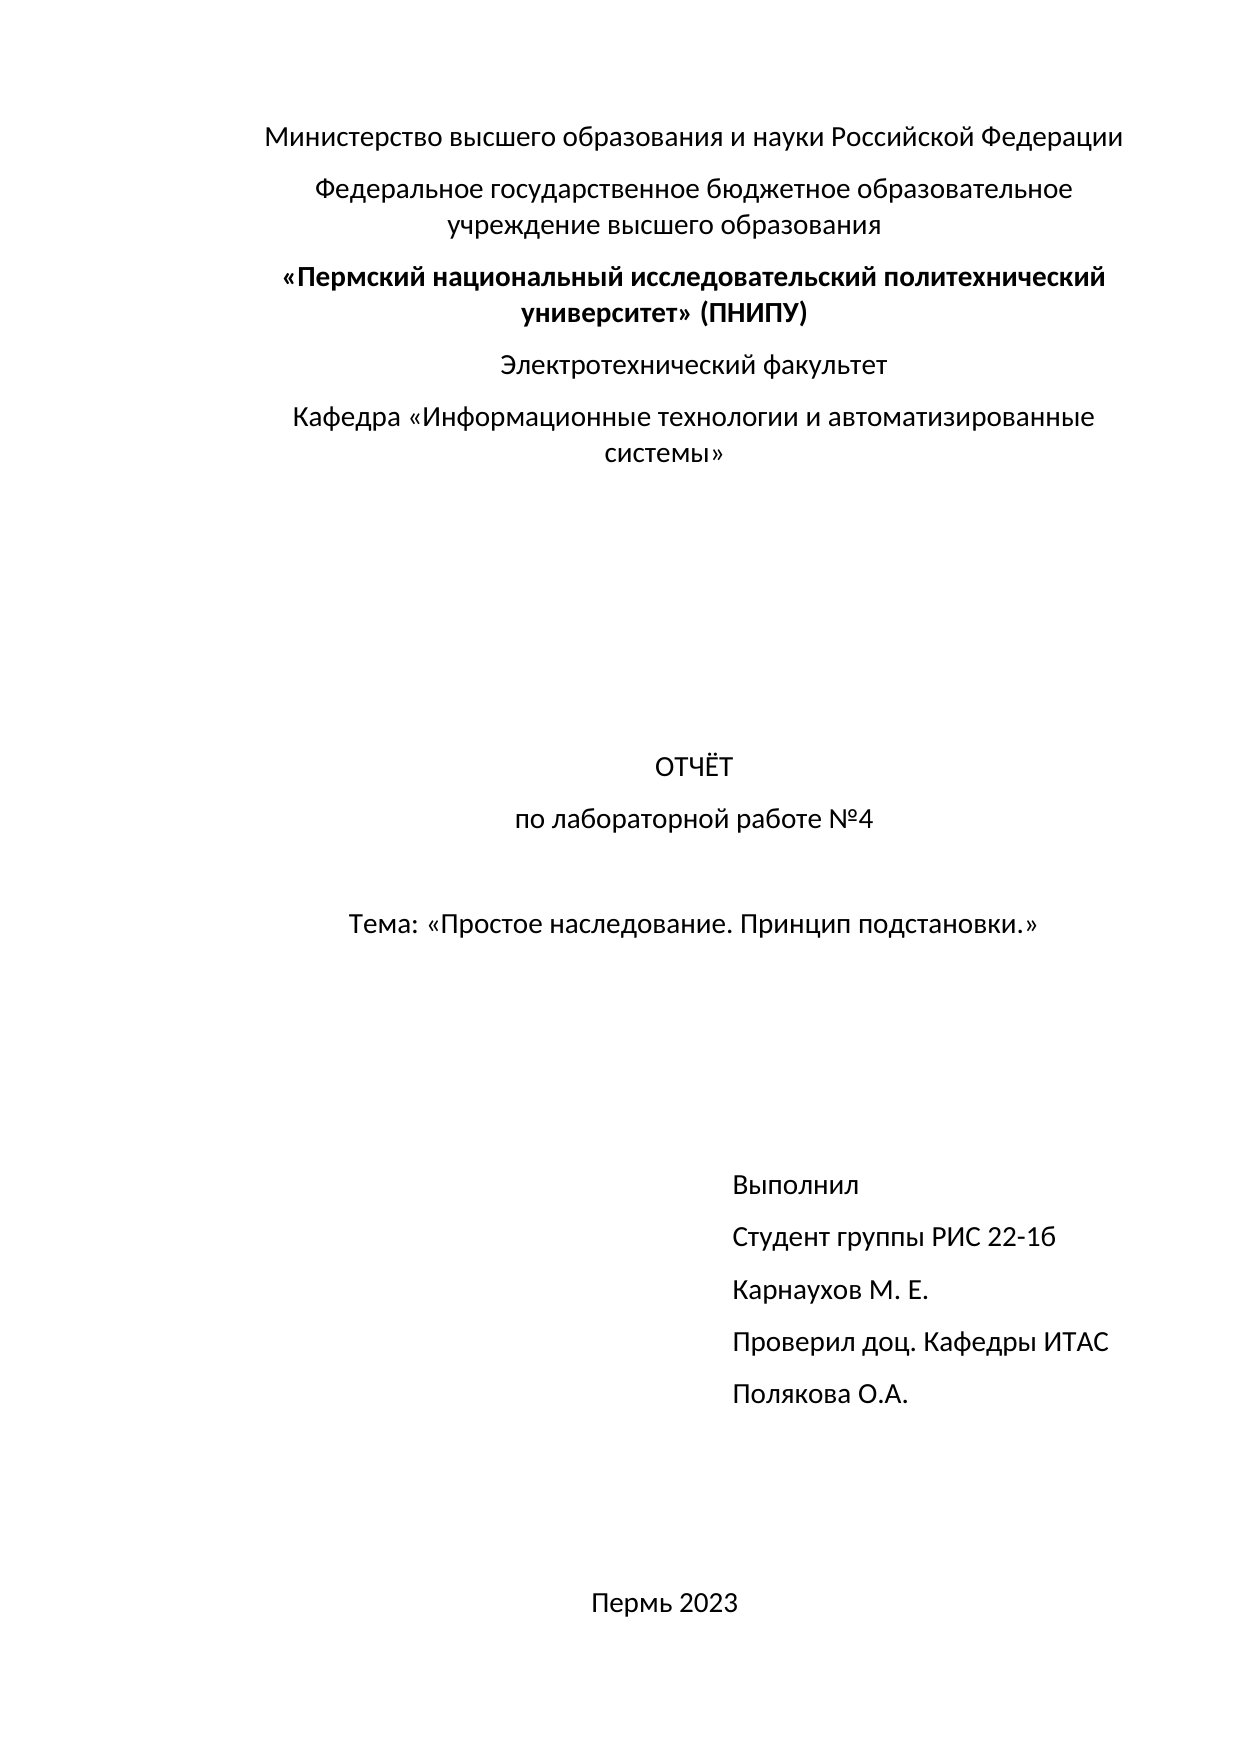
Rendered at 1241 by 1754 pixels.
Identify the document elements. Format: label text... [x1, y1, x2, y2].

text Министерство высшего образования и науки Российской Федерации [177, 118, 1152, 154]
text Кафедра «Информационные технологии и автоматизированные системы» [177, 398, 1152, 470]
text Федеральное государственное бюджетное образовательное учреждение высшего образования [177, 170, 1152, 242]
text Тема: «Простое наследование. Принцип подстановки.» [177, 905, 1152, 940]
text Полякова О.А. [673, 1375, 1152, 1411]
text «Пермский национальный исследовательский политехнический университет» (ПНИПУ) [177, 258, 1152, 329]
text Электротехнический факультет [177, 346, 1152, 382]
text ОТЧЁТ [177, 748, 1152, 783]
text по лабораторной работе №4 [177, 800, 1152, 836]
text Выполнил [673, 1166, 1152, 1202]
text Студент группы РИС 22-1б [673, 1218, 1152, 1254]
text Карнаухов М. Е. [673, 1271, 1152, 1306]
text Пермь 2023 [177, 1584, 1152, 1620]
text Проверил доц. Кафедры ИТАС [673, 1323, 1152, 1359]
